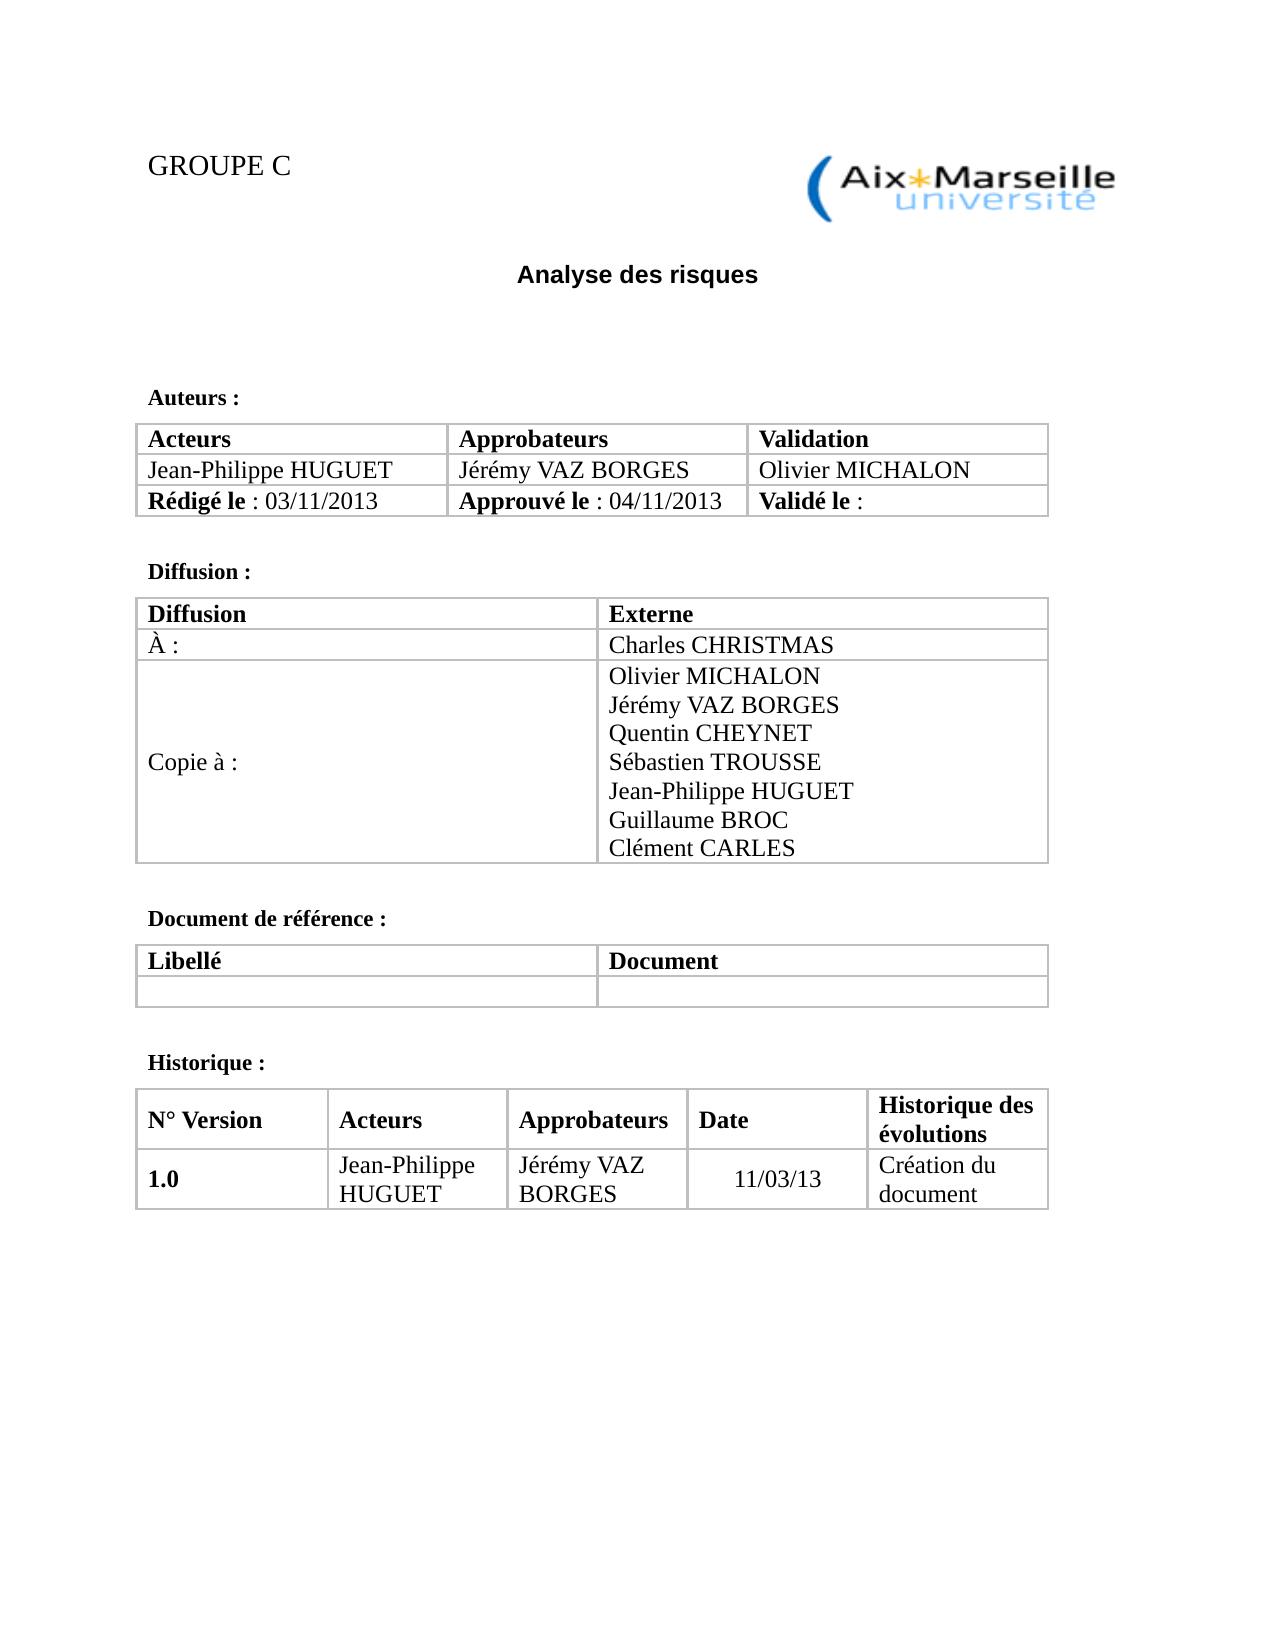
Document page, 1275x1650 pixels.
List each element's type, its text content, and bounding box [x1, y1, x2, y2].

table_header Acteurs [138, 425, 446, 453]
table_header Libellé [138, 946, 596, 975]
text Auteurs : [148, 384, 1127, 410]
table_cell Jérémy VAZ BORGES [509, 1150, 686, 1207]
table_header Date [689, 1090, 866, 1148]
table_header N° Version [138, 1090, 327, 1148]
table_cell [599, 977, 1047, 1006]
text Historique : [148, 1049, 1127, 1076]
table_cell Copie à : [138, 661, 596, 862]
text GROUPE C [148, 148, 1127, 181]
table_cell À : [138, 630, 596, 659]
table_cell Jean-Philippe HUGUET [329, 1150, 506, 1207]
table_cell Rédigé le : 03/11/2013 [138, 486, 446, 515]
table_header Diffusion [138, 599, 596, 628]
text Diffusion : [148, 558, 1127, 585]
table_header Historique des évolutions [869, 1090, 1047, 1148]
table_header Approbateurs [509, 1090, 686, 1148]
text Analyse des risques [148, 260, 1127, 289]
table_cell Création du document [869, 1150, 1047, 1207]
table_cell 1.0 [138, 1150, 327, 1207]
table_header Document [599, 946, 1047, 975]
table_cell 03/11/13 [689, 1150, 866, 1207]
table_header Acteurs [329, 1090, 506, 1148]
table_cell Validé le : [749, 486, 1047, 515]
table_cell [138, 977, 596, 1006]
table_cell Charles CHRISTMAS [599, 630, 1047, 659]
text Document de référence : [148, 906, 1127, 932]
table_cell Jérémy VAZ BORGES [449, 455, 746, 484]
table_header Externe [599, 599, 1047, 628]
table_cell Approuvé le : 04/11/2013 [449, 486, 746, 515]
table_cell Jean-Philippe HUGUET [138, 455, 446, 484]
table_header Approbateurs [449, 425, 746, 453]
table_cell Olivier MICHALON Jérémy VAZ BORGES Quentin CHEYNET Sébastien TROUSSE Jean-Philippe HUGUET Guillaume BROC Clément CARLES [599, 661, 1047, 862]
table_cell Olivier MICHALON [749, 455, 1047, 484]
table_header Validation [749, 425, 1047, 453]
